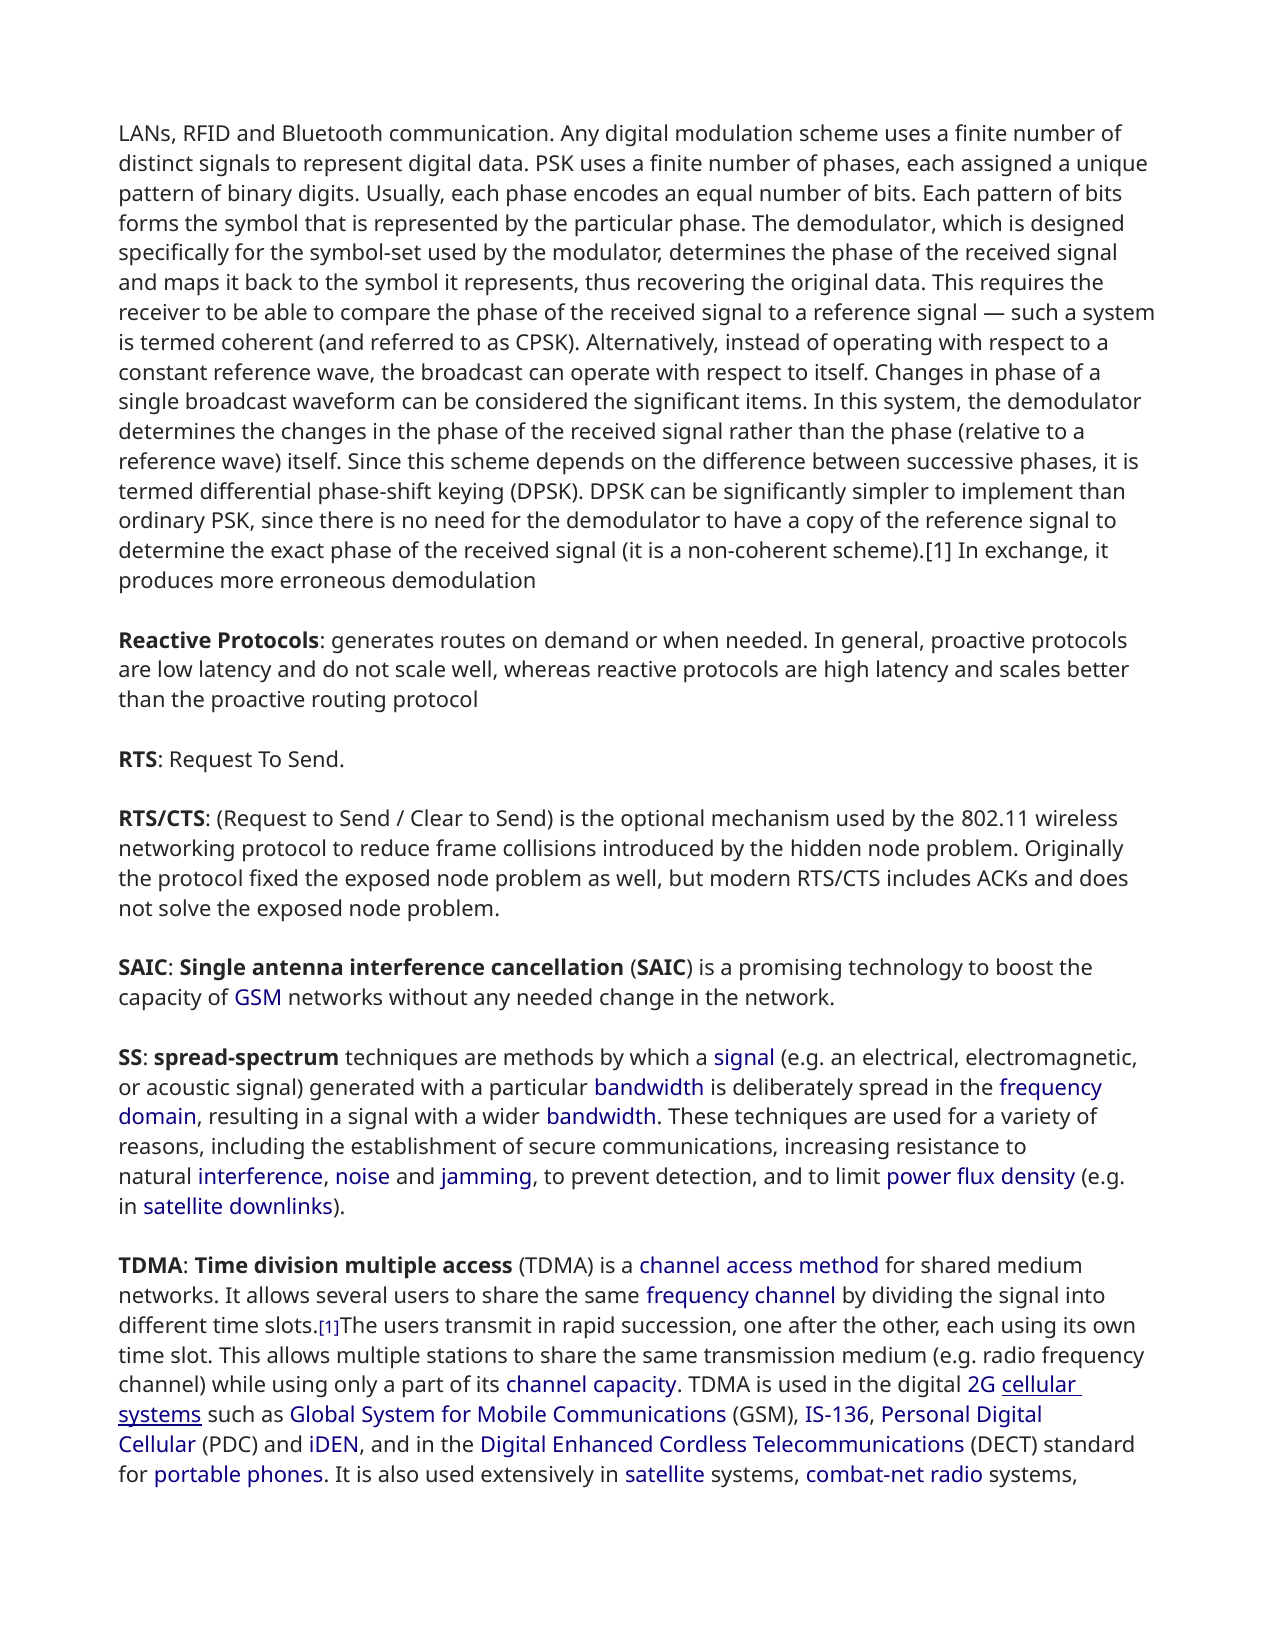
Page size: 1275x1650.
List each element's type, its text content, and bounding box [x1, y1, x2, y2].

text LANs, RFID and Bluetooth communication. Any digital modulation scheme uses a finite number of distinct signals to represent digital data. PSK uses a finite number of phases, each assigned a unique pattern of binary digits. Usually, each phase encodes an equal number of bits. Each pattern of bits forms the symbol that is represented by the particular phase. The demodulator, which is designed specifically for the symbol-set used by the modulator, determines the phase of the received signal and maps it back to the symbol it represents, thus recovering the original data. This requires the receiver to be able to compare the phase of the received signal to a reference signal — such a system is termed coherent (and referred to as CPSK). Alternatively, instead of operating with respect to a constant reference wave, the broadcast can operate with respect to itself. Changes in phase of a single broadcast waveform can be considered the significant items. In this system, the demodulator determines the changes in the phase of the received signal rather than the phase (relative to a reference wave) itself. Since this scheme depends on the difference between successive phases, it is termed differential phase-shift keying (DPSK). DPSK can be significantly simpler to implement than ordinary PSK, since there is no need for the demodulator to have a copy of the reference signal to determine the exact phase of the received signal (it is a non-coherent scheme).[1] In exchange, it produces more erroneous demodulation [118, 118, 1157, 595]
text SAIC: Single antenna interference cancellation (SAIC) is a promising technology to boost the capacity of GSM networks without any needed change in the network. [118, 952, 1157, 1012]
text TDMA: Time division multiple access (TDMA) is a channel access method for shared medium networks. It allows several users to share the same frequency channel by dividing the signal into different time slots.[1]The users transmit in rapid succession, one after the other, each using its own time slot. This allows multiple stations to share the same transmission medium (e.g. radio frequency channel) while using only a part of its channel capacity. TDMA is used in the digital 2G cellular systems such as Global System for Mobile Communications (GSM), IS-136, Personal Digital Cellular (PDC) and iDEN, and in the Digital Enhanced Cordless Telecommunications (DECT) standard for portable phones. It is also used extensively in satellite systems, combat-net radio systems, [118, 1250, 1157, 1488]
text Reactive Protocols: generates routes on demand or when needed. In general, proactive protocols are low latency and do not scale well, whereas reactive protocols are high latency and scales better than the proactive routing protocol [118, 624, 1157, 714]
text SS: spread-spectrum techniques are methods by which a signal (e.g. an electrical, electromagnetic, or acoustic signal) generated with a particular bandwidth is deliberately spread in the frequency domain, resulting in a signal with a wider bandwidth. These techniques are used for a variety of reasons, including the establishment of secure communications, increasing resistance to natural interference, noise and jamming, to prevent detection, and to limit power flux density (e.g. in satellite downlinks). [118, 1042, 1157, 1220]
text RTS: Request To Send. [118, 744, 1157, 773]
text RTS/CTS: (Request to Send / Clear to Send) is the optional mechanism used by the 802.11 wireless networking protocol to reduce frame collisions introduced by the hidden node problem. Originally the protocol fixed the exposed node problem as well, but modern RTS/CTS includes ACKs and does not solve the exposed node problem. [118, 803, 1157, 922]
